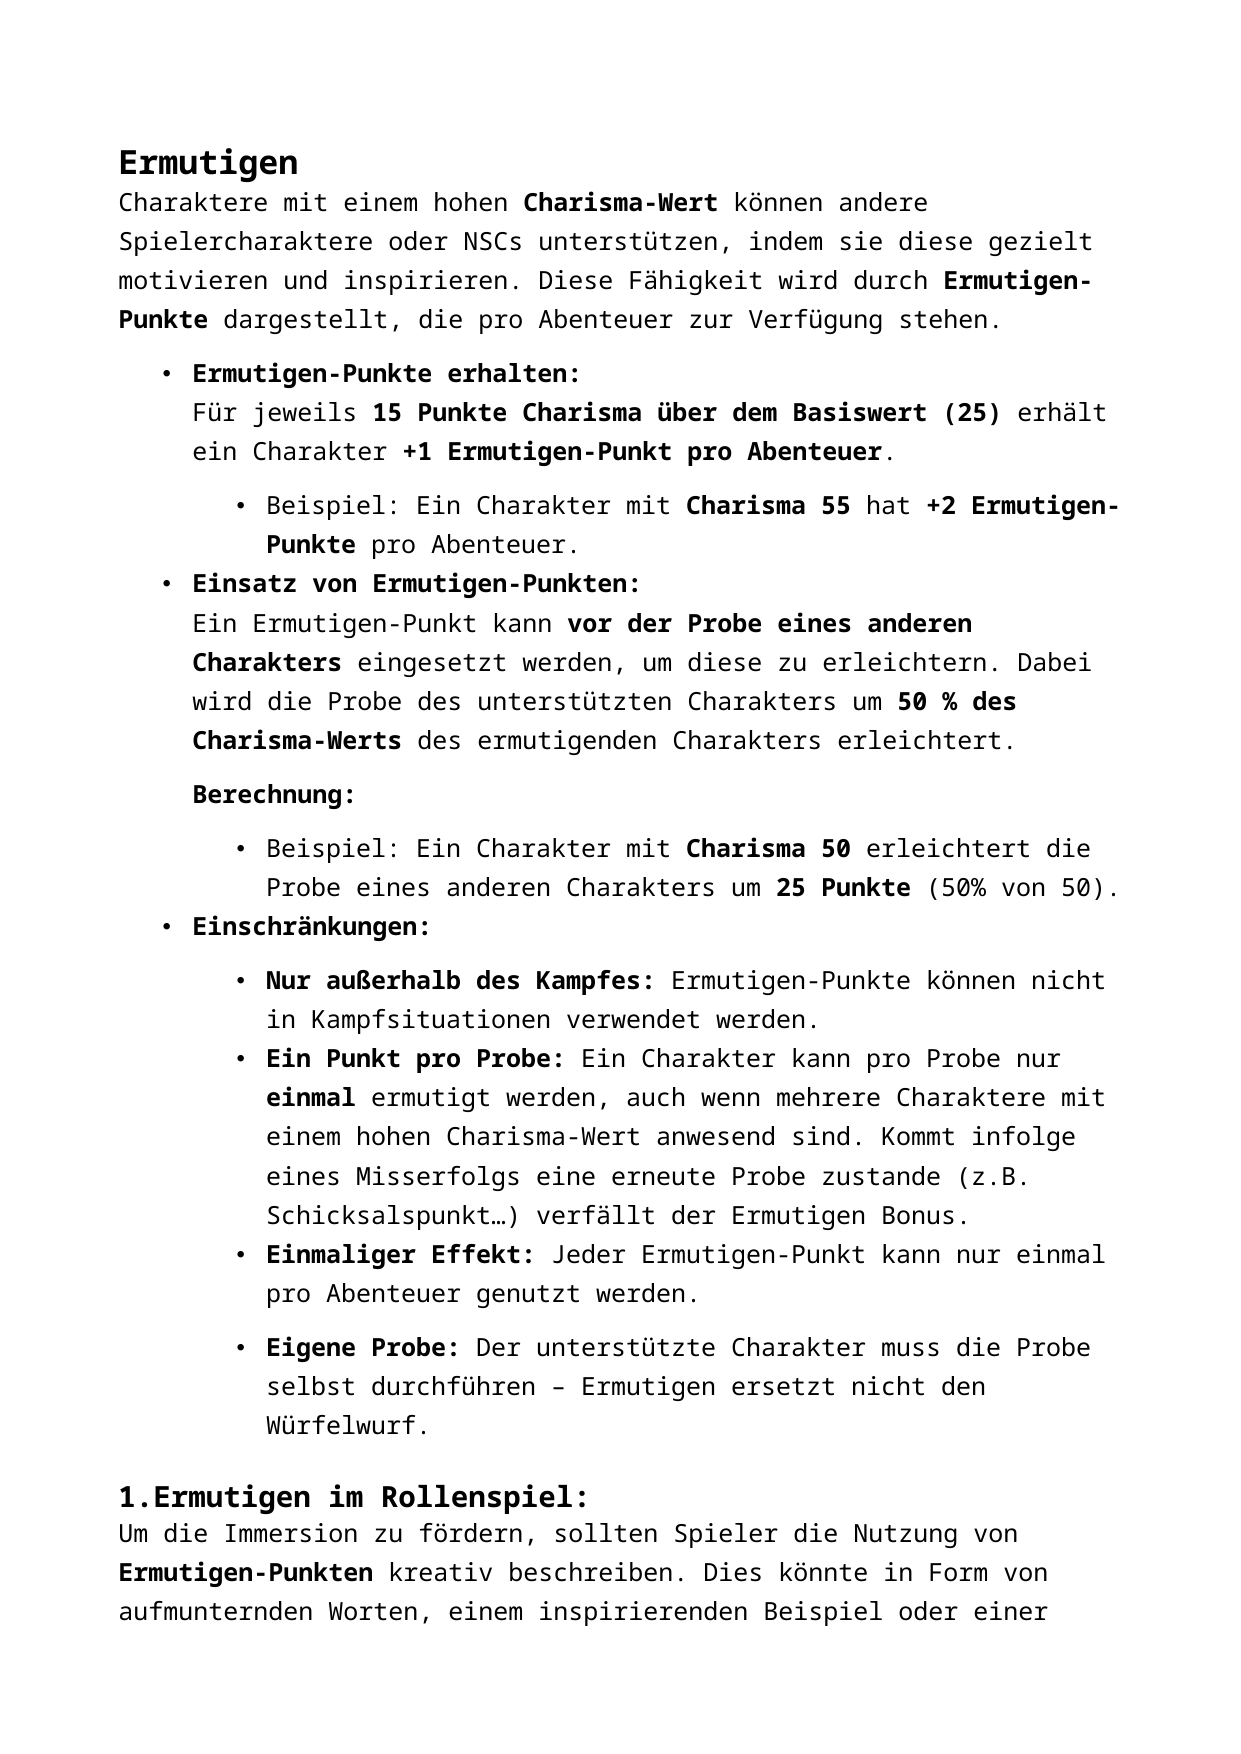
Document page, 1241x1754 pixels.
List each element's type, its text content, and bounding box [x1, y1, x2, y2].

subtitle Ermutigen im Rollenspiel: [118, 1476, 1122, 1516]
subtitle Ermutigen [118, 139, 1122, 184]
list Berechnung: [162, 776, 1122, 811]
list Einsatz von Ermutigen-Punkten: Ein Ermutigen-Punkt kann vor der Probe eines anderen Charakters eingesetzt werden, um diese zu erleichtern. Dabei wird die Probe des unterstützten Charakters um 50 % des Charisma-Werts des ermutigenden Charakters erleichtert. [162, 566, 1122, 757]
list Einmaliger Effekt: Jeder Ermutigen-Punkt kann nur einmal pro Abenteuer genutzt werden. [236, 1236, 1122, 1310]
list Einschränkungen: [162, 908, 1122, 943]
text Charaktere mit einem hohen Charisma-Wert können andere Spielercharaktere oder NSCs unterstützen, indem sie diese gezielt motivieren und inspirieren. Diese Fähigkeit wird durch Ermutigen-Punkte dargestellt, die pro Abenteuer zur Verfügung stehen. [118, 184, 1122, 336]
list Beispiel: Ein Charakter mit Charisma 50 erleichtert die Probe eines anderen Charakters um 25 Punkte (50% von 50). [236, 830, 1122, 903]
text Um die Immersion zu fördern, sollten Spieler die Nutzung von Ermutigen-Punkten kreativ beschreiben. Dies könnte in Form von aufmunternden Worten, einem inspirierenden Beispiel oder einer [118, 1516, 1122, 1628]
list Nur außerhalb des Kampfes: Ermutigen-Punkte können nicht in Kampfsituationen verwendet werden. [236, 962, 1122, 1036]
list Ein Punkt pro Probe: Ein Charakter kann pro Probe nur einmal ermutigt werden, auch wenn mehrere Charaktere mit einem hohen Charisma-Wert anwesend sind. Kommt infolge eines Misserfolgs eine erneute Probe zustande (z.B. Schicksalspunkt…) verfällt der Ermutigen Bonus. [236, 1041, 1122, 1231]
list Ermutigen-Punkte erhalten: Für jeweils 15 Punkte Charisma über dem Basiswert (25) erhält ein Charakter +1 Ermutigen-Punkt pro Abenteuer. [162, 356, 1122, 468]
list Beispiel: Ein Charakter mit Charisma 55 hat +2 Ermutigen-Punkte pro Abenteuer. [236, 488, 1122, 561]
list Eigene Probe: Der unterstützte Charakter muss die Probe selbst durchführen – Ermutigen ersetzt nicht den Würfelwurf. [236, 1329, 1122, 1442]
